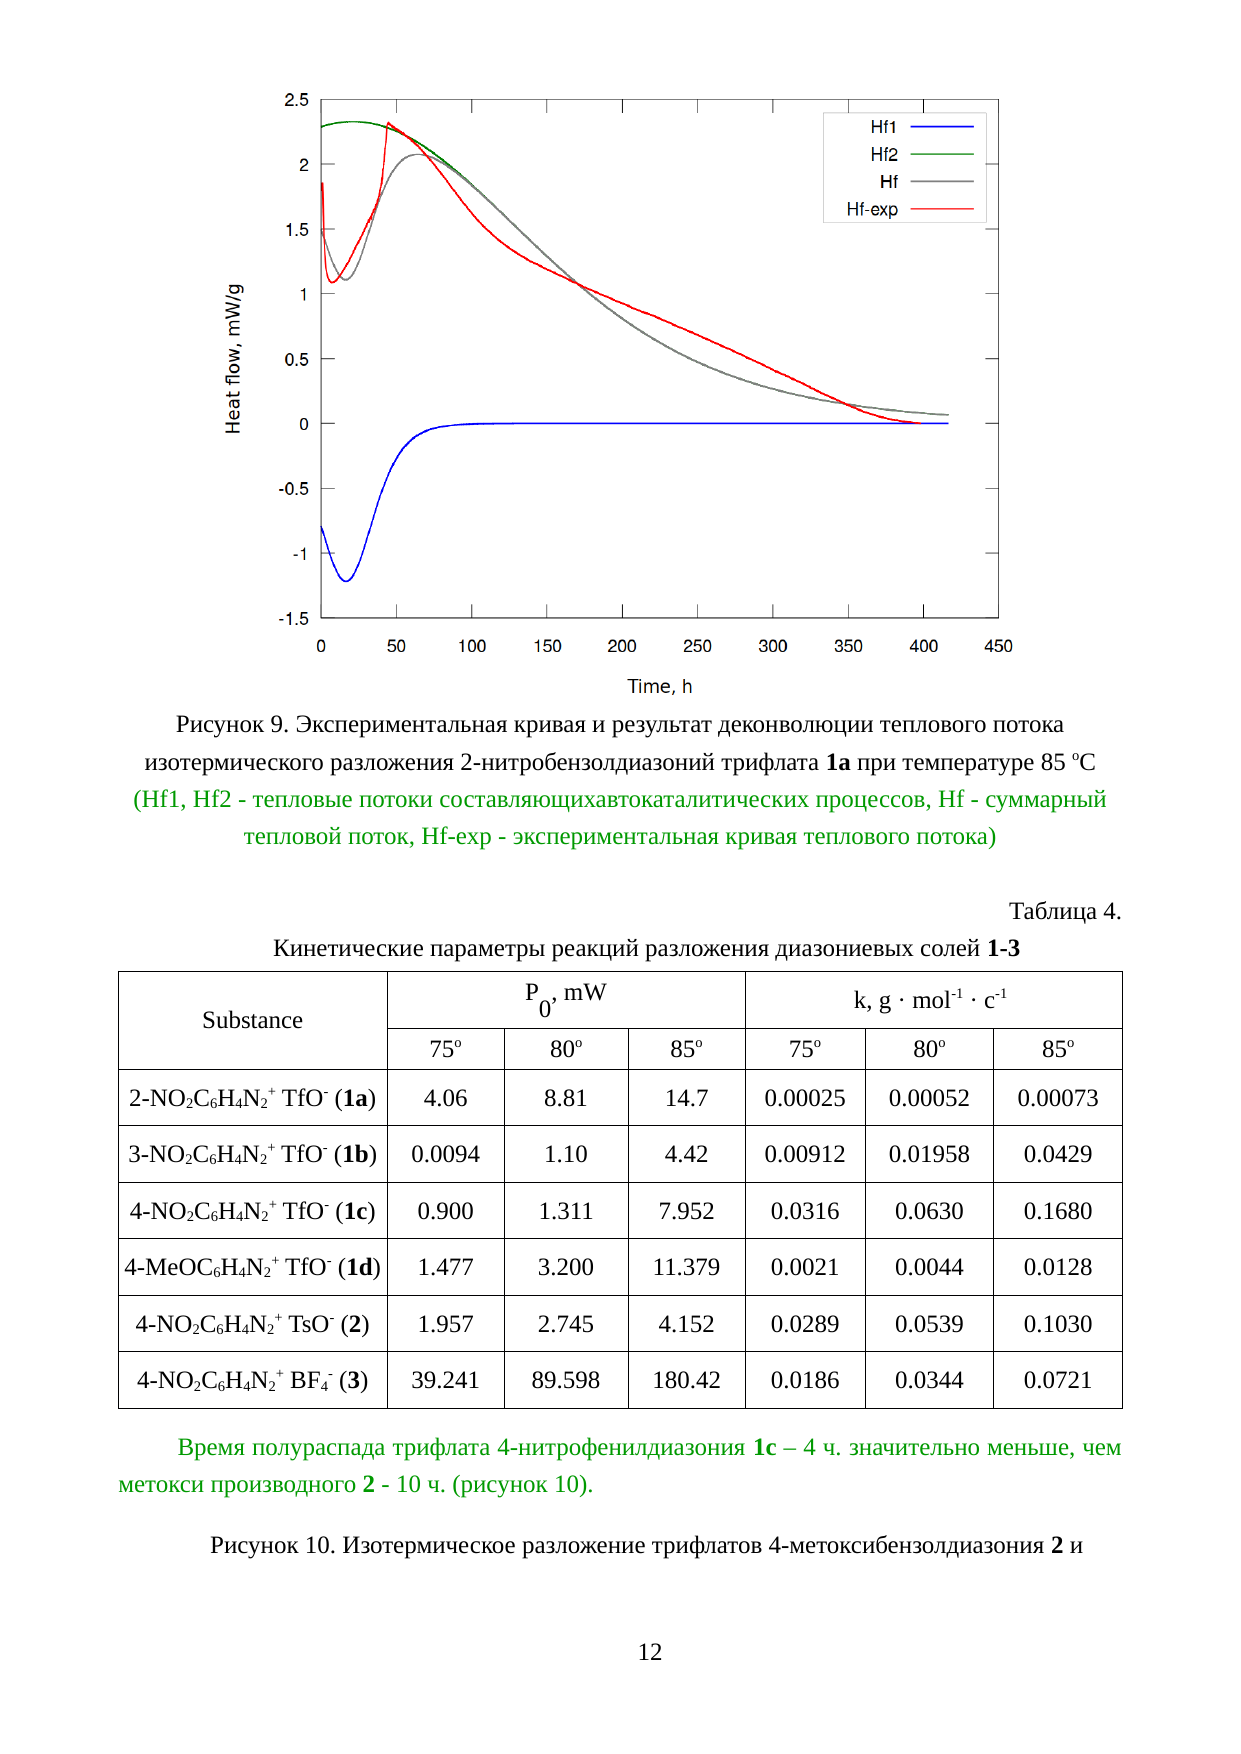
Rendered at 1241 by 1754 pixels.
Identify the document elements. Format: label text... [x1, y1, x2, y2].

table_cell 80o [866, 1029, 993, 1069]
table_cell 0.00912 [746, 1126, 865, 1182]
table_cell 4-NO2С6H4N2+ TfO- (1c) [119, 1183, 387, 1238]
text Рисунок 10. Изотермическое разложение трифлатов 4-метоксибензолдиазония 2 и [118, 1530, 1122, 1559]
table_cell 0.900 [388, 1183, 504, 1238]
text Кинетические параметры реакций разложения диазониевых солей 1-3 [118, 933, 1122, 962]
table_cell 0.1030 [994, 1296, 1122, 1351]
table_cell 1.477 [388, 1239, 504, 1295]
table_cell 2-NO2С6H4N2+ TfO- (1a) [119, 1070, 387, 1125]
table_cell 2.745 [505, 1296, 628, 1351]
table_cell 75o [746, 1029, 865, 1069]
table_header Substance [119, 972, 387, 1069]
table_cell 3-NO2С6H4N2+ TfO- (1b) [119, 1126, 387, 1182]
table_cell 1.10 [505, 1126, 628, 1182]
table_cell 3.200 [505, 1239, 628, 1295]
table_cell 0.00025 [746, 1070, 865, 1125]
table_cell 4.152 [629, 1296, 745, 1351]
table_cell 80o [505, 1029, 628, 1069]
text Таблица 4. [118, 896, 1122, 925]
table_cell 14.7 [629, 1070, 745, 1125]
table_cell 0.0186 [746, 1352, 865, 1408]
table_cell 0.0316 [746, 1183, 865, 1238]
table_cell 0.0044 [866, 1239, 993, 1295]
table_cell 4-MeOС6H4N2+ TfO- (1d) [119, 1239, 387, 1295]
table_cell 85o [629, 1029, 745, 1069]
picture [215, 88, 1025, 701]
table_cell 8.81 [505, 1070, 628, 1125]
table_cell 75o [388, 1029, 504, 1069]
table_cell 0.0094 [388, 1126, 504, 1182]
table_cell 180.42 [629, 1352, 745, 1408]
table_cell 7.952 [629, 1183, 745, 1238]
table_header P0, mW [388, 972, 745, 1028]
table_cell 0.0128 [994, 1239, 1122, 1295]
table_cell 4-NO2С6H4N2+ TsO- (2) [119, 1296, 387, 1351]
table_cell 4.06 [388, 1070, 504, 1125]
table_cell 0.0721 [994, 1352, 1122, 1408]
table_cell 85o [994, 1029, 1122, 1069]
table_header k, g · mol-1 · с-1 [746, 972, 1122, 1028]
table_cell 1.957 [388, 1296, 504, 1351]
table_cell 1.311 [505, 1183, 628, 1238]
table_cell 0.0429 [994, 1126, 1122, 1182]
text Время полураспада трифлата 4-нитрофенилдиазония 1c – 4 ч. значительно меньше, чем метокси производного 2 - 10 ч. (рисунок 10). [118, 1432, 1122, 1498]
table_cell 0.0630 [866, 1183, 993, 1238]
table_cell 39.241 [388, 1352, 504, 1408]
table_cell 0.00073 [994, 1070, 1122, 1125]
table_cell 0.0021 [746, 1239, 865, 1295]
table_cell 0.0289 [746, 1296, 865, 1351]
table_cell 0.01958 [866, 1126, 993, 1182]
table_cell 11.379 [629, 1239, 745, 1295]
table_cell 89.598 [505, 1352, 628, 1408]
table_cell 4-NO2С6H4N2+ BF4- (3) [119, 1352, 387, 1408]
table_cell 4.42 [629, 1126, 745, 1182]
table_cell 0.1680 [994, 1183, 1122, 1238]
table_cell 0.0539 [866, 1296, 993, 1351]
text Рисунок 9. Экспериментальная кривая и результат деконволюции теплового потока изотермического разложения 2-нитробензолдиазоний трифлата 1a при температуре 85 оС (Hf1, Hf2 - тепловые потоки составляющихавтокаталитических процессов, Hf - суммарный тепловой поток, Hf-exp - экспериментальная кривая теплового потока) [118, 88, 1122, 850]
table_cell 0.00052 [866, 1070, 993, 1125]
table_cell 0.0344 [866, 1352, 993, 1408]
